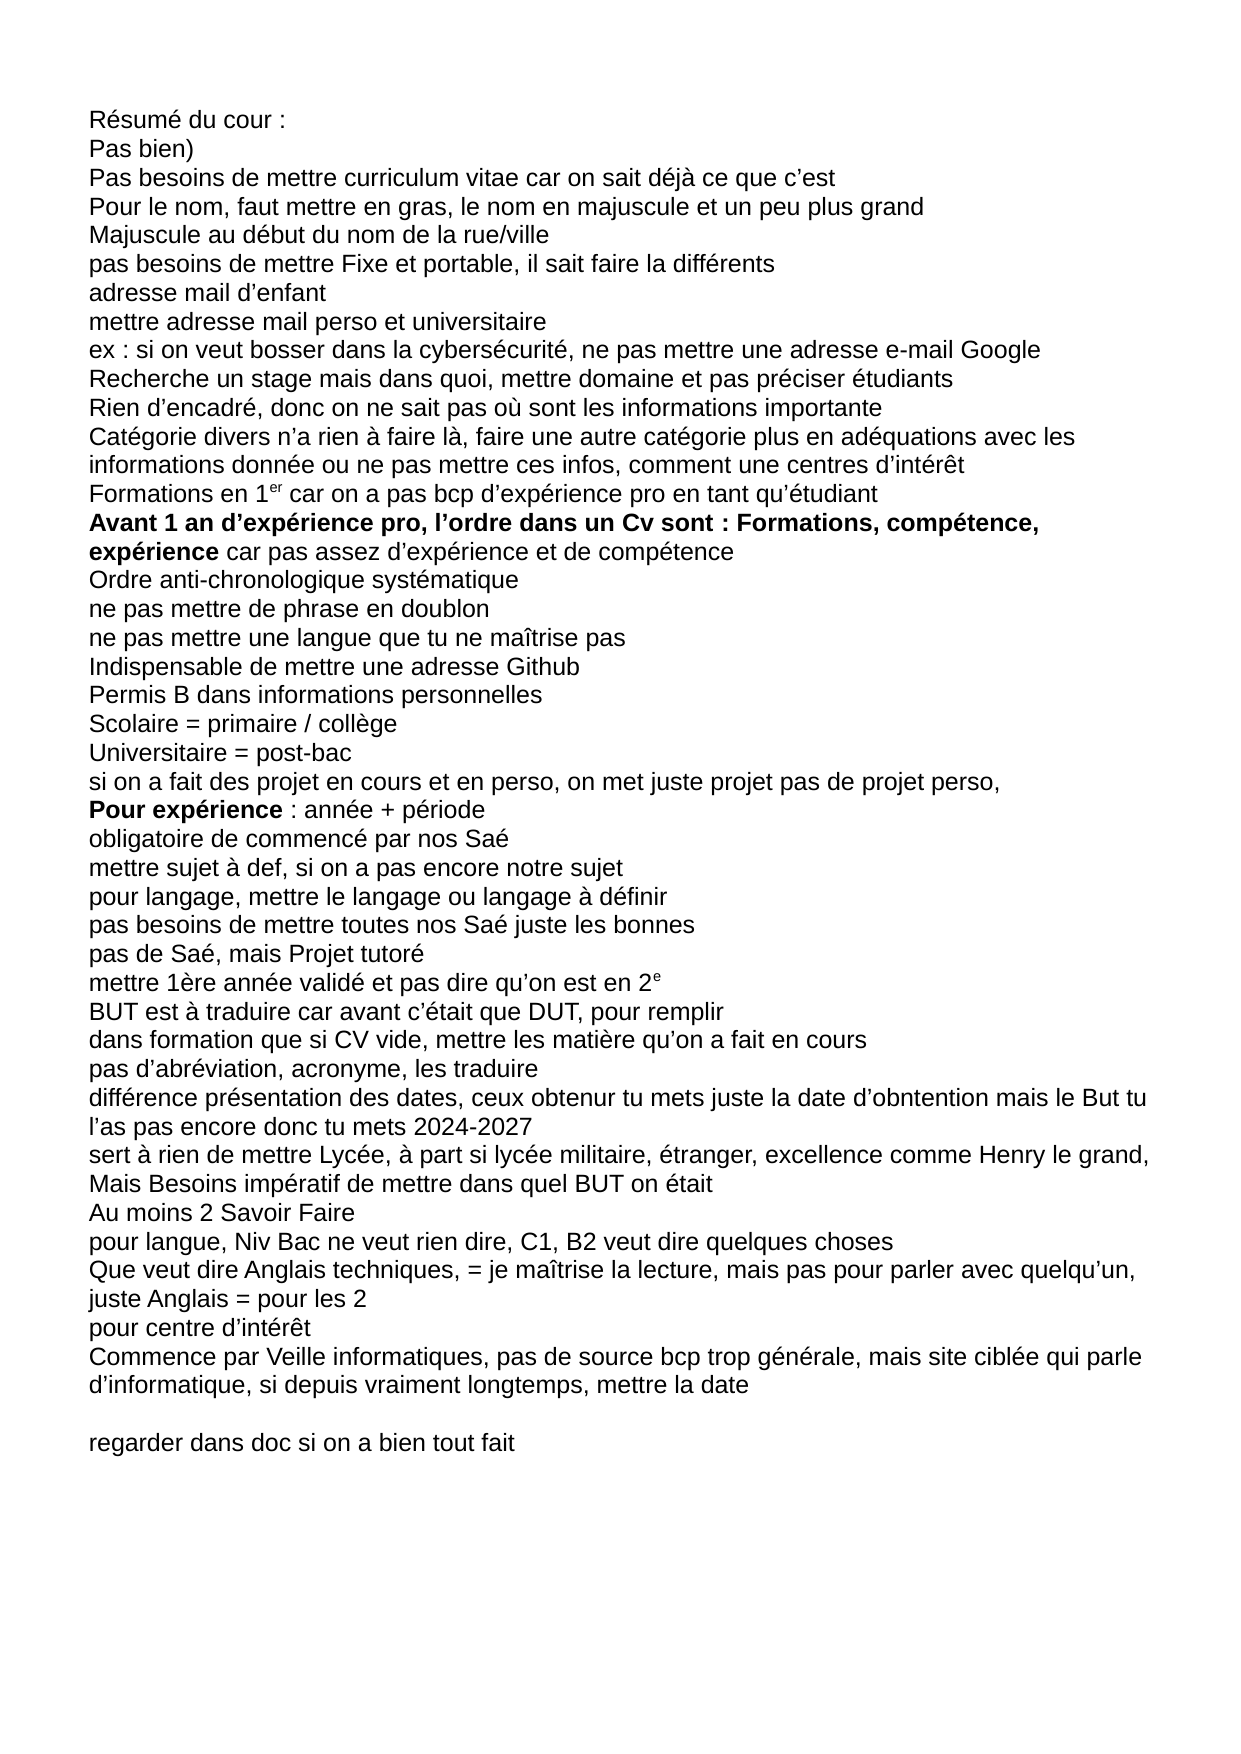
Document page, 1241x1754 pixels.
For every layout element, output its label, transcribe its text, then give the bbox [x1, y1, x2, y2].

text Recherche un stage mais dans quoi, mettre domaine et pas préciser étudiants [88, 364, 1152, 393]
text Majuscule au début du nom de la rue/ville [88, 221, 1152, 249]
text pour centre d’intérêt [88, 1313, 1152, 1342]
text mettre adresse mail perso et universitaire [88, 307, 1152, 336]
text pas besoins de mettre toutes nos Saé juste les bonnes [88, 911, 1152, 939]
text pas de Saé, mais Projet tutoré [88, 939, 1152, 968]
text Universitaire = post-bac [88, 738, 1152, 767]
text mettre sujet à def, si on a pas encore notre sujet [88, 853, 1152, 882]
text Indispensable de mettre une adresse Github [88, 652, 1152, 681]
text Rien d’encadré, donc on ne sait pas où sont les informations importante [88, 393, 1152, 422]
text Pas bien) [88, 134, 1152, 163]
text obligatoire de commencé par nos Saé [88, 824, 1152, 853]
text différence présentation des dates, ceux obtenur tu mets juste la date d’obntention mais le But tu l’as pas encore donc tu mets 2024-2027 [88, 1083, 1152, 1141]
text pour langage, mettre le langage ou langage à définir [88, 882, 1152, 911]
text ex : si on veut bosser dans la cybersécurité, ne pas mettre une adresse e-mail Google [88, 336, 1152, 364]
text Commence par Veille informatiques, pas de source bcp trop générale, mais site ciblée qui parle d’informatique, si depuis vraiment longtemps, mettre la date [88, 1342, 1152, 1399]
text adresse mail d’enfant [88, 278, 1152, 307]
text Pour expérience : année + période [88, 796, 1152, 824]
text Scolaire = primaire / collège [88, 709, 1152, 738]
text sert à rien de mettre Lycée, à part si lycée militaire, étranger, excellence comme Henry le grand, [88, 1141, 1152, 1169]
text Que veut dire Anglais techniques, = je maîtrise la lecture, mais pas pour parler avec quelqu’un, juste Anglais = pour les 2 [88, 1256, 1152, 1313]
text si on a fait des projet en cours et en perso, on met juste projet pas de projet perso, [88, 767, 1152, 796]
text Avant 1 an d’expérience pro, l’ordre dans un Cv sont : Formations, compétence, expérience car pas assez d’expérience et de compétence [88, 508, 1152, 566]
text regarder dans doc si on a bien tout fait [88, 1428, 1152, 1457]
text pour langue, Niv Bac ne veut rien dire, C1, B2 veut dire quelques choses [88, 1227, 1152, 1256]
text mettre 1ère année validé et pas dire qu’on est en 2e [88, 968, 1152, 997]
text Mais Besoins impératif de mettre dans quel BUT on était [88, 1169, 1152, 1198]
text Pas besoins de mettre curriculum vitae car on sait déjà ce que c’est [88, 163, 1152, 192]
text ne pas mettre de phrase en doublon [88, 594, 1152, 623]
text pas besoins de mettre Fixe et portable, il sait faire la différents [88, 249, 1152, 278]
text pas d’abréviation, acronyme, les traduire [88, 1054, 1152, 1083]
text Catégorie divers n’a rien à faire là, faire une autre catégorie plus en adéquations avec les informations donnée ou ne pas mettre ces infos, comment une centres d’intérêt [88, 422, 1152, 479]
text Au moins 2 Savoir Faire [88, 1198, 1152, 1227]
text Pour le nom, faut mettre en gras, le nom en majuscule et un peu plus grand [88, 192, 1152, 221]
text BUT est à traduire car avant c’était que DUT, pour remplir [88, 997, 1152, 1026]
text Formations en 1er car on a pas bcp d’expérience pro en tant qu’étudiant [88, 479, 1152, 508]
text Permis B dans informations personnelles [88, 681, 1152, 709]
text Ordre anti-chronologique systématique [88, 566, 1152, 594]
text Résumé du cour : [88, 106, 1152, 134]
text dans formation que si CV vide, mettre les matière qu’on a fait en cours [88, 1026, 1152, 1054]
text ne pas mettre une langue que tu ne maîtrise pas [88, 623, 1152, 652]
